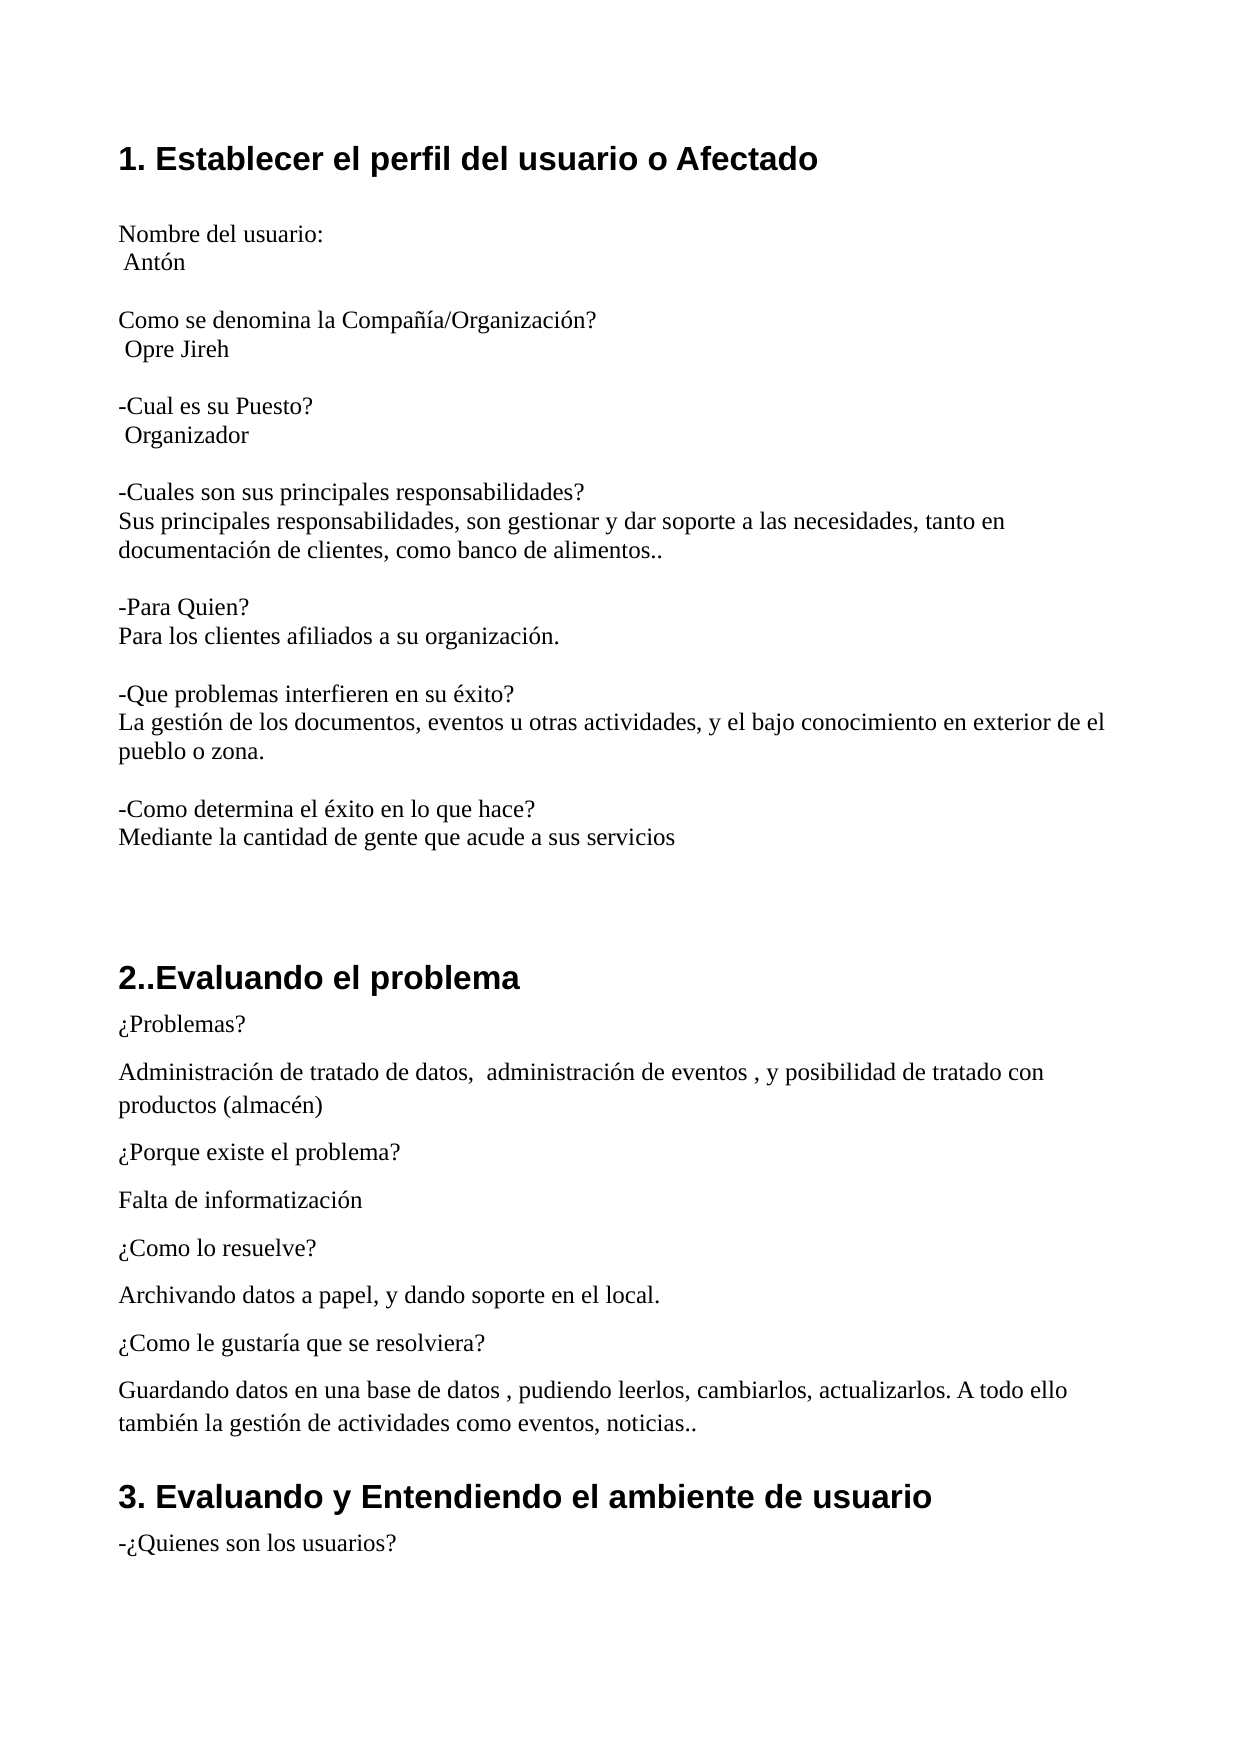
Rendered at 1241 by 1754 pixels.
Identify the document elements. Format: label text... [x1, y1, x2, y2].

subtitle 1. Establecer el perfil del usuario o Afectado [118, 139, 1122, 177]
text Falta de informatización [118, 1185, 1122, 1214]
text -¿Quienes son los usuarios? [118, 1528, 1122, 1557]
text Opre Jireh [118, 334, 1122, 362]
text ¿Porque existe el problema? [118, 1137, 1122, 1166]
text Archivando datos a papel, y dando soporte en el local. [118, 1280, 1122, 1309]
text Antón [118, 247, 1122, 276]
subtitle 3. Evaluando y Entendiendo el ambiente de usuario [118, 1477, 1122, 1515]
text ¿Como le gustaría que se resolviera? [118, 1328, 1122, 1357]
text Organizador [118, 420, 1122, 449]
text Para los clientes afiliados a su organización. [118, 621, 1122, 650]
text Nombre del usuario: [118, 219, 1122, 247]
text Sus principales responsabilidades, son gestionar y dar soporte a las necesidades, tanto en documentación de clientes, como banco de alimentos.. [118, 506, 1122, 564]
subtitle 2..Evaluando el problema [118, 958, 1122, 997]
text ¿Como lo resuelve? [118, 1233, 1122, 1261]
text -Para Quien? [118, 592, 1122, 621]
text Como se denomina la Compañía/Organización? [118, 305, 1122, 334]
text -Cual es su Puesto? [118, 391, 1122, 420]
text -Que problemas interfieren en su éxito? [118, 679, 1122, 707]
text Guardando datos en una base de datos , pudiendo leerlos, cambiarlos, actualizarlos. A todo ello también la gestión de actividades como eventos, noticias.. [118, 1375, 1122, 1437]
text Mediante la cantidad de gente que acude a sus servicios [118, 822, 1122, 851]
text Administración de tratado de datos, administración de eventos , y posibilidad de tratado con productos (almacén) [118, 1057, 1122, 1118]
text -Como determina el éxito en lo que hace? [118, 794, 1122, 822]
text La gestión de los documentos, eventos u otras actividades, y el bajo conocimiento en exterior de el pueblo o zona. [118, 707, 1122, 765]
text ¿Problemas? [118, 1009, 1122, 1038]
text -Cuales son sus principales responsabilidades? [118, 477, 1122, 506]
